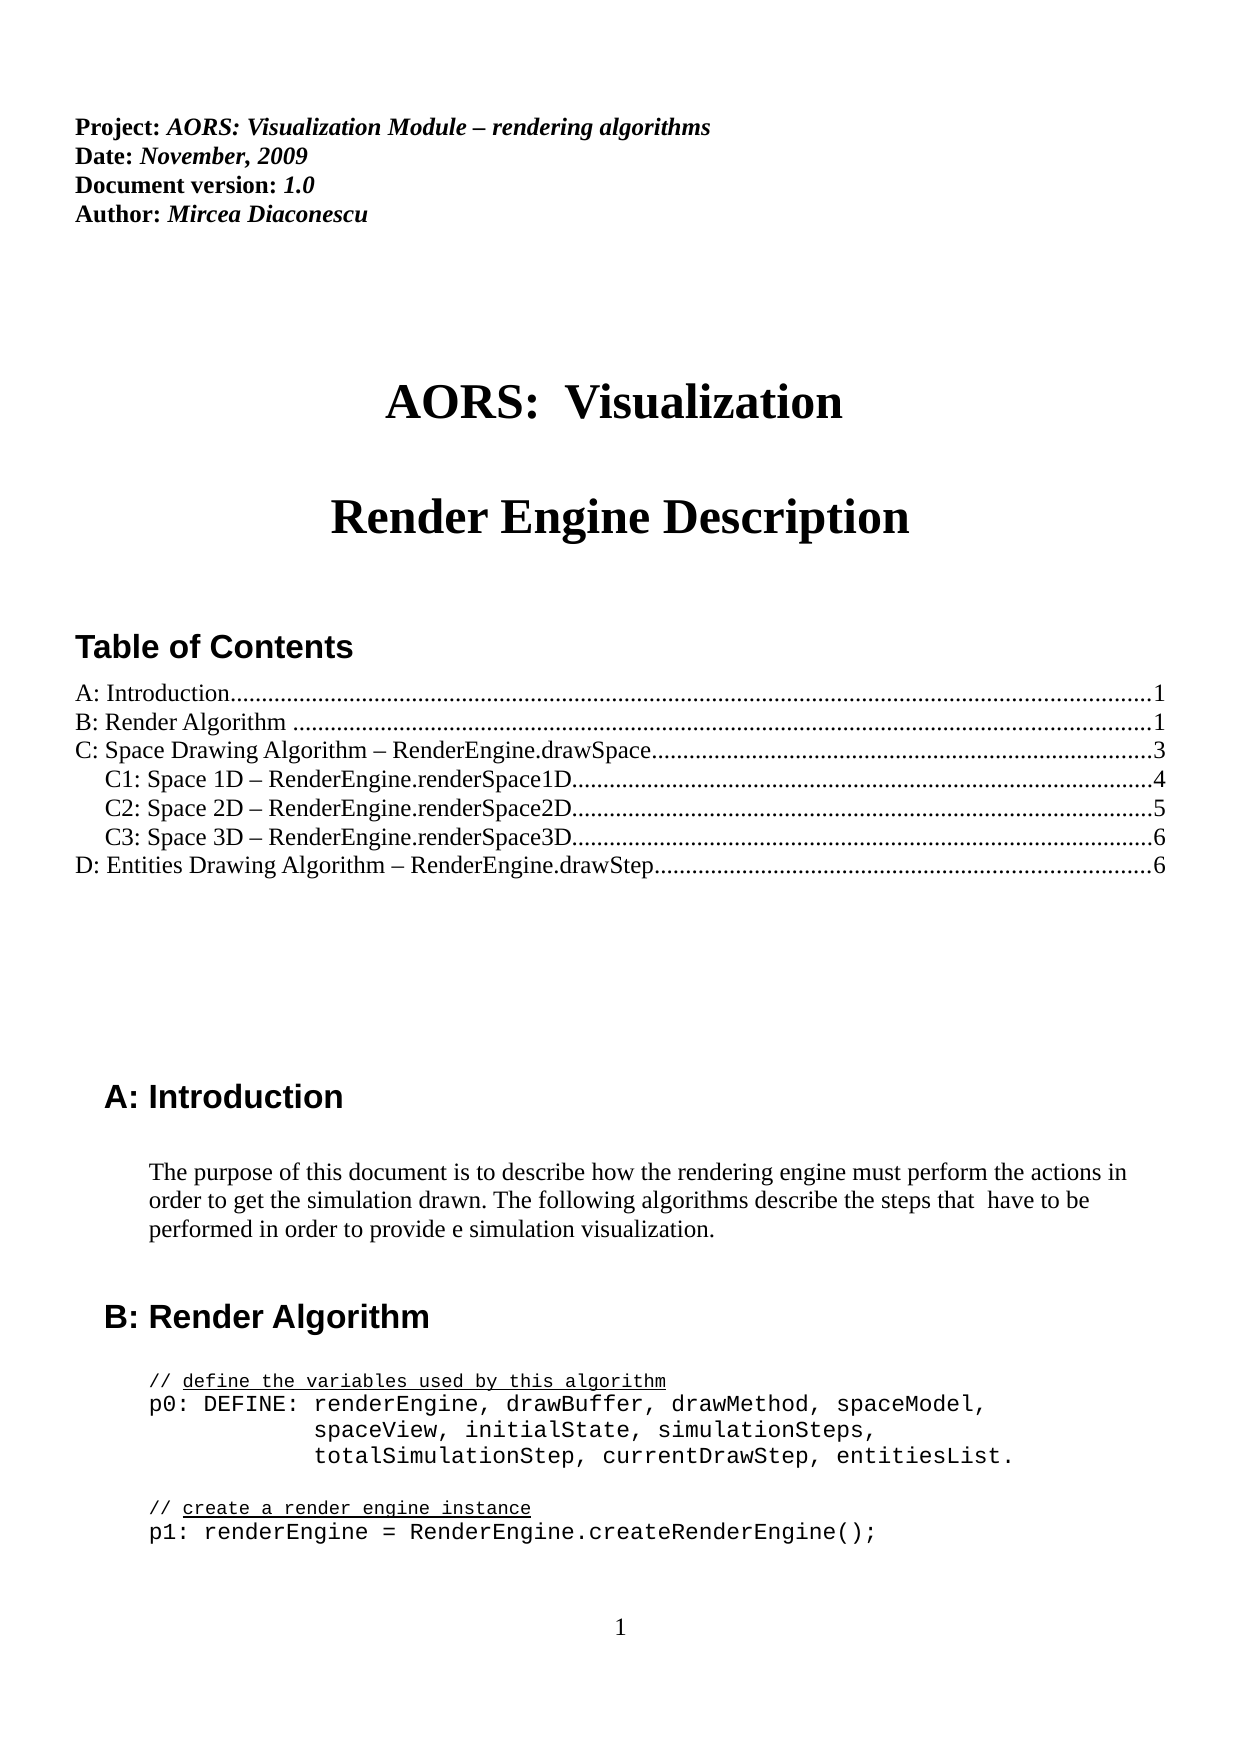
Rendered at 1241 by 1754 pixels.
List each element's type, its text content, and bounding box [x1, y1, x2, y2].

text // define the variables used by this algorithm [148, 1371, 1166, 1393]
subtitle A: Introduction [103, 1077, 1166, 1115]
text B: Render Algorithm 1 [75, 707, 1166, 735]
text C2: Space 2D – RenderEngine.renderSpace2D 5 [104, 793, 1166, 822]
text p0: DEFINE: renderEngine, drawBuffer, drawMethod, spaceModel, [148, 1393, 1166, 1418]
text C3: Space 3D – RenderEngine.renderSpace3D 6 [104, 822, 1166, 850]
text The purpose of this document is to describe how the rendering engine must perform the actions in order to get the simulation drawn. The following algorithms describe the steps that have to be performed in order to provide e simulation visualization. [148, 1157, 1166, 1243]
text p1: renderEngine = RenderEngine.createRenderEngine(); [148, 1520, 1166, 1546]
text totalSimulationStep, currentDrawStep, entitiesList. [148, 1444, 1166, 1470]
text AORS: Visualization [75, 372, 1166, 429]
text A: Introduction 1 [75, 678, 1166, 707]
text Render Engine Description [75, 487, 1166, 544]
text // create a render engine instance [148, 1499, 1166, 1520]
text spaceView, initialState, simulationSteps, [148, 1418, 1166, 1444]
text C: Space Drawing Algorithm – RenderEngine.drawSpace 3 [75, 735, 1166, 764]
subtitle Table of Contents [75, 627, 1166, 665]
text C1: Space 1D – RenderEngine.renderSpace1D 4 [104, 764, 1166, 793]
subtitle B: Render Algorithm [103, 1297, 1166, 1335]
text D: Entities Drawing Algorithm – RenderEngine.drawStep 6 [75, 850, 1166, 879]
